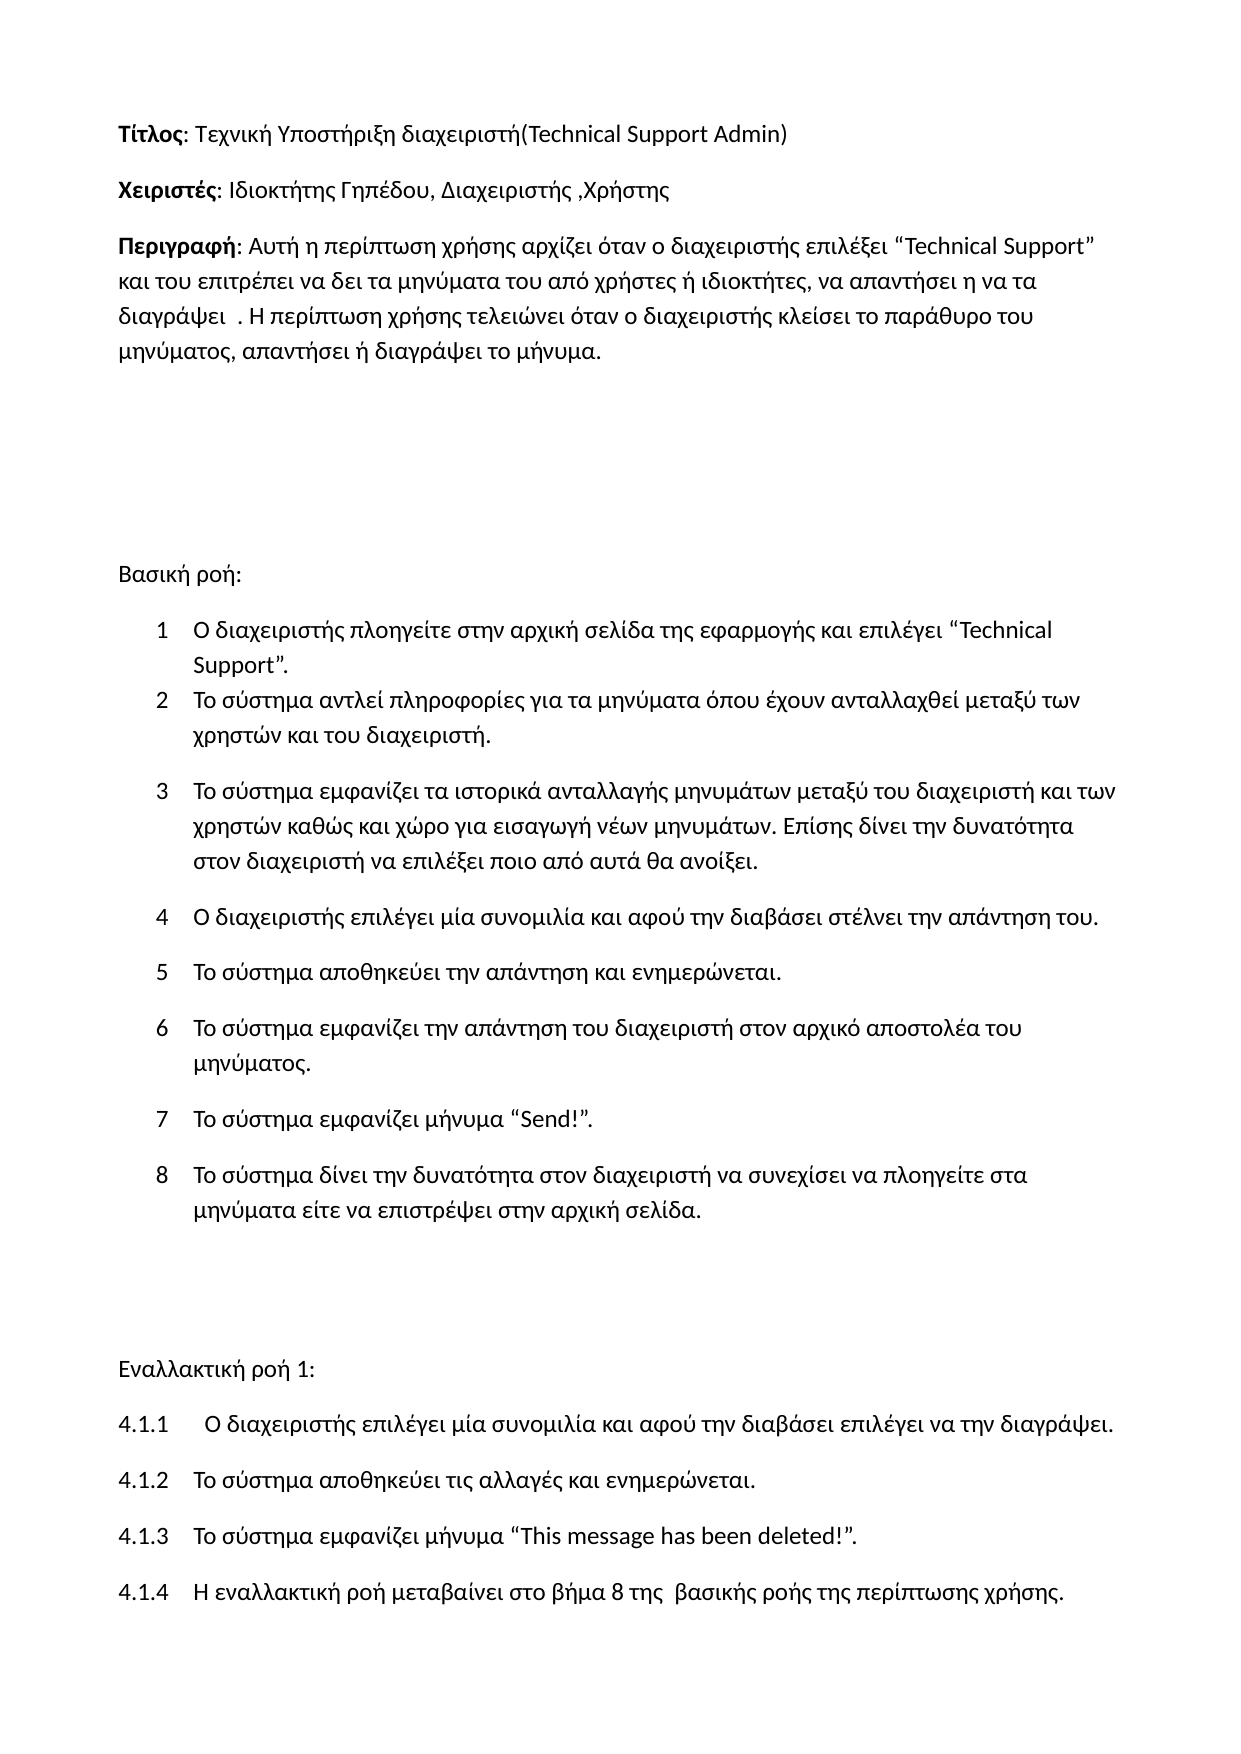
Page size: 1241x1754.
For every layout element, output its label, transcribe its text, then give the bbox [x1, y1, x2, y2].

text Περιγραφή: Αυτή η περίπτωση χρήσης αρχίζει όταν ο διαχειριστής επιλέξει “Technical Support” και του επιτρέπει να δει τα μηνύματα του από χρήστες ή ιδιοκτήτες, να απαντήσει η να τα διαγράψει . Η περίπτωση χρήσης τελειώνει όταν ο διαχειριστής κλείσει το παράθυρο του μηνύματος, απαντήσει ή διαγράψει το μήνυμα. [118, 230, 1122, 365]
list Το σύστημα εμφανίζει μήνυμα “Send!”. [156, 1103, 1122, 1134]
text Χειριστές: Ιδιοκτήτης Γηπέδου, Διαχειριστής ,Χρήστης [118, 174, 1122, 204]
list Η εναλλακτική ροή μεταβαίνει στο βήμα 8 της βασικής ροής της περίπτωσης χρήσης. [118, 1576, 1122, 1607]
text Βασική ροή: [118, 558, 1122, 589]
list Ο διαχειριστής επιλέγει μία συνομιλία και αφού την διαβάσει επιλέγει να την διαγράψει. [118, 1409, 1122, 1439]
list Το σύστημα εμφανίζει τα ιστορικά ανταλλαγής μηνυμάτων μεταξύ του διαχειριστή και των χρηστών καθώς και χώρο για εισαγωγή νέων μηνυμάτων. Επίσης δίνει την δυνατότητα στον διαχειριστή να επιλέξει ποιο από αυτά θα ανοίξει. [156, 775, 1122, 875]
list Το σύστημα δίνει την δυνατότητα στον διαχειριστή να συνεχίσει να πλοηγείτε στα μηνύματα είτε να επιστρέψει στην αρχική σελίδα. [156, 1159, 1122, 1224]
text Εναλλακτική ροή 1: [118, 1353, 1122, 1383]
list Το σύστημα αποθηκεύει τις αλλαγές και ενημερώνεται. [118, 1464, 1122, 1495]
text Τίτλος: Τεχνική Υποστήριξη διαχειριστή(Technical Support Admin) [118, 118, 1122, 149]
list Το σύστημα αποθηκεύει την απάντηση και ενημερώνεται. [156, 956, 1122, 987]
list Το σύστημα αντλεί πληροφορίες για τα μηνύματα όπου έχουν ανταλλαχθεί μεταξύ των χρηστών και του διαχειριστή. [156, 684, 1122, 749]
list Το σύστημα εμφανίζει μήνυμα “This message has been deleted!”. [118, 1520, 1122, 1551]
list Το σύστημα εμφανίζει την απάντηση του διαχειριστή στον αρχικό αποστολέα του μηνύματος. [156, 1012, 1122, 1078]
list Ο διαχειριστής πλοηγείτε στην αρχική σελίδα της εφαρμογής και επιλέγει “Technical Support”. [156, 614, 1122, 679]
list Ο διαχειριστής επιλέγει μία συνομιλία και αφού την διαβάσει στέλνει την απάντηση του. [156, 901, 1122, 931]
